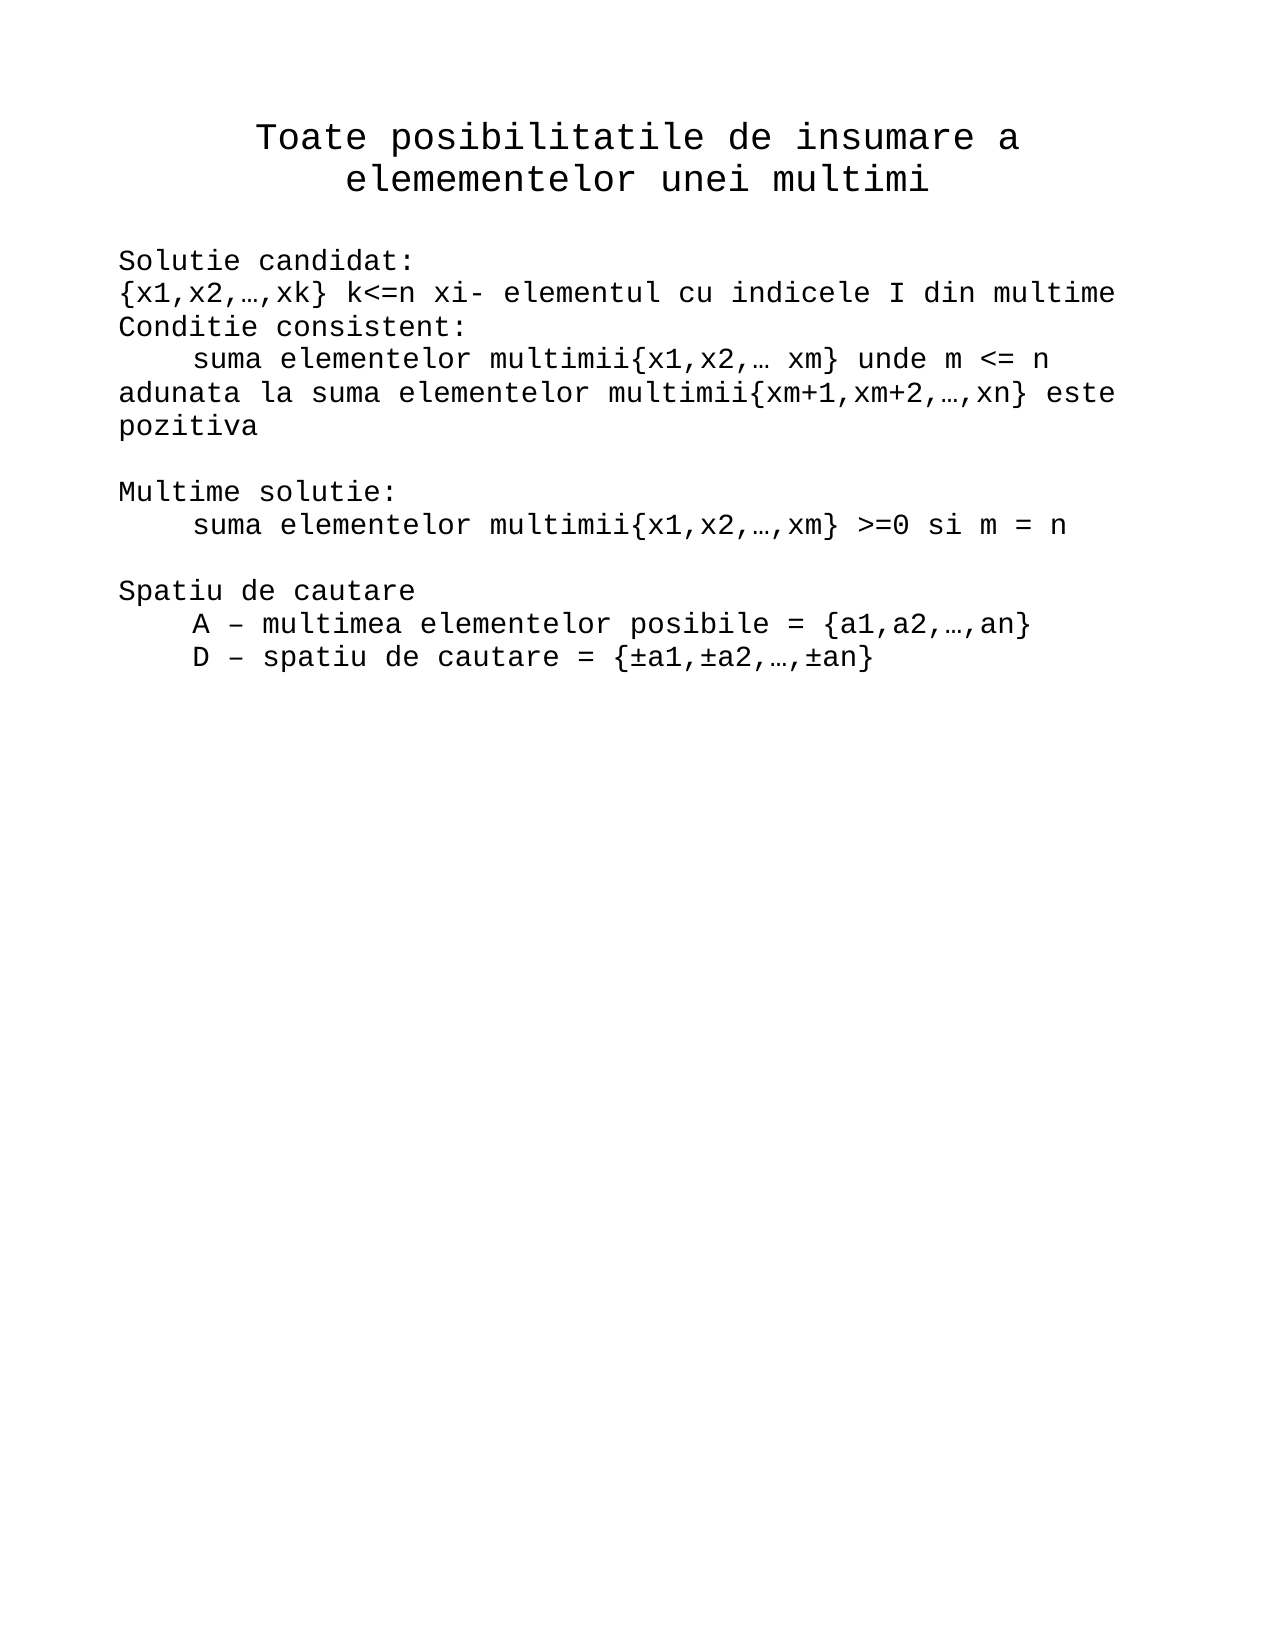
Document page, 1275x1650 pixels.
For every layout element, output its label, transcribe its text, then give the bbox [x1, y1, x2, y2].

text Multime solutie: [118, 477, 1157, 510]
text suma elementelor multimii{x1,x2,…,xm} >=0 si m = n [118, 510, 1157, 543]
text Solutie candidat: [118, 246, 1157, 279]
text {x1,x2,…,xk} k<=n xi- elementul cu indicele I din multime [118, 279, 1157, 312]
text Conditie consistent: [118, 312, 1157, 345]
text Toate posibilitatile de insumare a elemementelor unei multimi [118, 118, 1157, 203]
text A – multimea elementelor posibile = {a1,a2,…,an} [118, 609, 1157, 642]
text Spatiu de cautare [118, 576, 1157, 609]
text suma elementelor multimii{x1,x2,… xm} unde m <= n adunata la suma elementelor multimii{xm+1,xm+2,…,xn} este pozitiva [118, 345, 1157, 444]
text D – spatiu de cautare = {±a1,±a2,…,±an} [118, 642, 1157, 675]
